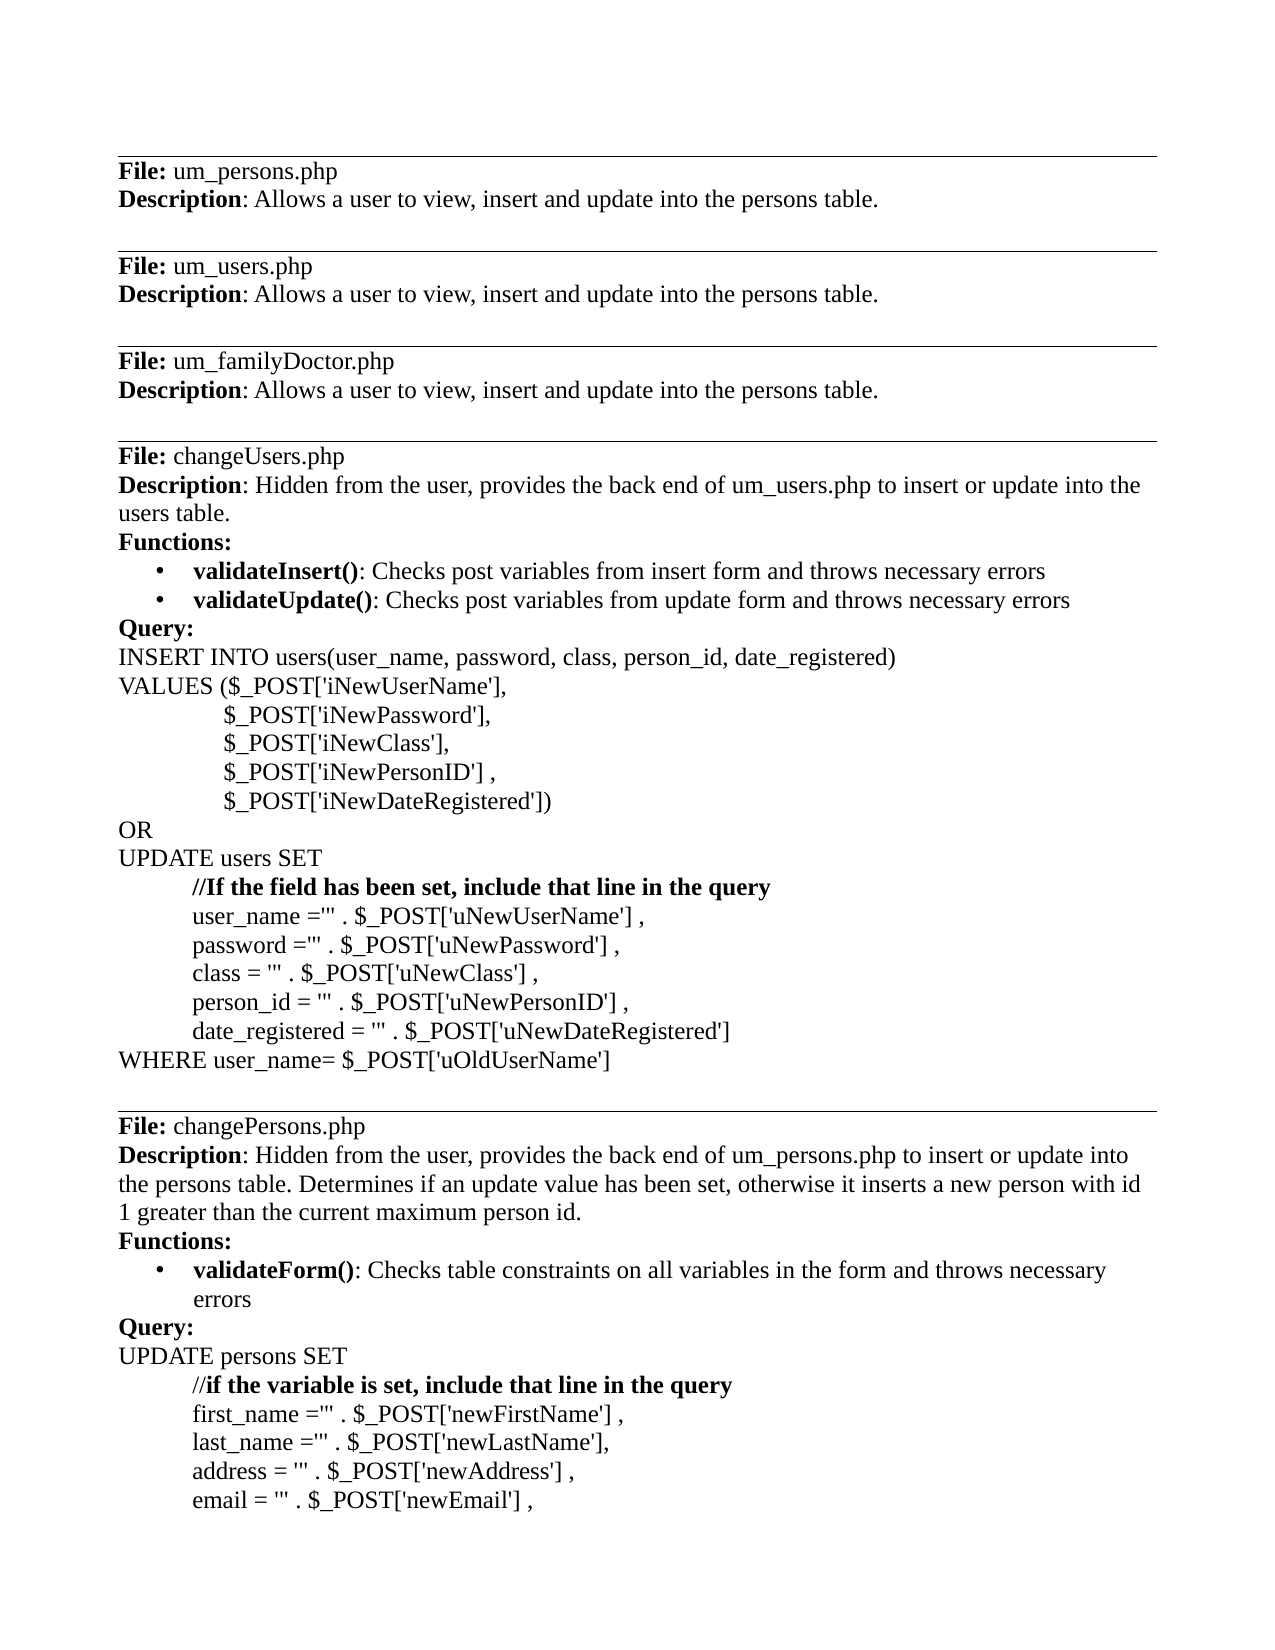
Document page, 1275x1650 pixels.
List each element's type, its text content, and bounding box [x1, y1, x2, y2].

text Functions: [118, 1226, 1157, 1255]
text last_name ='" . $_POST['newLastName'], [118, 1427, 1157, 1456]
text first_name ='" . $_POST['newFirstName'] , [118, 1399, 1157, 1427]
text Description: Allows a user to view, insert and update into the persons table. [118, 279, 1157, 308]
list validateInsert(): Checks post variables from insert form and throws necessary errors [156, 556, 1157, 585]
text UPDATE persons SET [118, 1341, 1157, 1370]
text Description: Hidden from the user, provides the back end of um_persons.php to insert or update into the persons table. Determines if an update value has been set, otherwise it inserts a new person with id 1 greater than the current maximum person id. [118, 1140, 1157, 1226]
list validateUpdate(): Checks post variables from update form and throws necessary errors [156, 585, 1157, 613]
text WHERE user_name= $_POST['uOldUserName'] [118, 1045, 1157, 1073]
text VALUES ($_POST['iNewUserName'], [118, 671, 1157, 700]
text $_POST['iNewClass'], [0, 728, 1157, 757]
text Description: Allows a user to view, insert and update into the persons table. [118, 375, 1157, 403]
text Description: Allows a user to view, insert and update into the persons table. [118, 184, 1157, 213]
text //If the field has been set, include that line in the query [118, 872, 1157, 901]
text File: um_familyDoctor.php [118, 347, 1157, 375]
text Query: [118, 613, 1157, 642]
text class = '" . $_POST['uNewClass'] , [0, 958, 1157, 987]
text File: um_users.php [118, 252, 1157, 279]
list validateForm(): Checks table constraints on all variables in the form and throws necessary errors [156, 1255, 1157, 1312]
text $_POST['iNewPersonID'] , [0, 757, 1157, 786]
text date_registered = '" . $_POST['uNewDateRegistered'] [0, 1016, 1157, 1045]
text password ='" . $_POST['uNewPassword'] , [0, 930, 1157, 958]
text File: um_persons.php [118, 157, 1157, 184]
text Description: Hidden from the user, provides the back end of um_users.php to insert or update into the users table. [118, 470, 1157, 527]
text $_POST['iNewDateRegistered']) [0, 786, 1157, 815]
text email = '" . $_POST['newEmail'] , [118, 1485, 1157, 1514]
text user_name ='" . $_POST['uNewUserName'] , [192, 901, 1157, 930]
text INSERT INTO users(user_name, password, class, person_id, date_registered) [118, 642, 1157, 671]
text Query: [118, 1312, 1157, 1341]
text File: changePersons.php [118, 1112, 1157, 1140]
text OR [118, 815, 1157, 843]
text UPDATE users SET [118, 843, 1157, 872]
text address = '" . $_POST['newAddress'] , [118, 1456, 1157, 1485]
text person_id = '" . $_POST['uNewPersonID'] , [0, 987, 1157, 1016]
text File: changeUsers.php [118, 442, 1157, 470]
text Functions: [118, 527, 1157, 556]
text //if the variable is set, include that line in the query [118, 1370, 1157, 1399]
text $_POST['iNewPassword'], [0, 700, 1157, 728]
